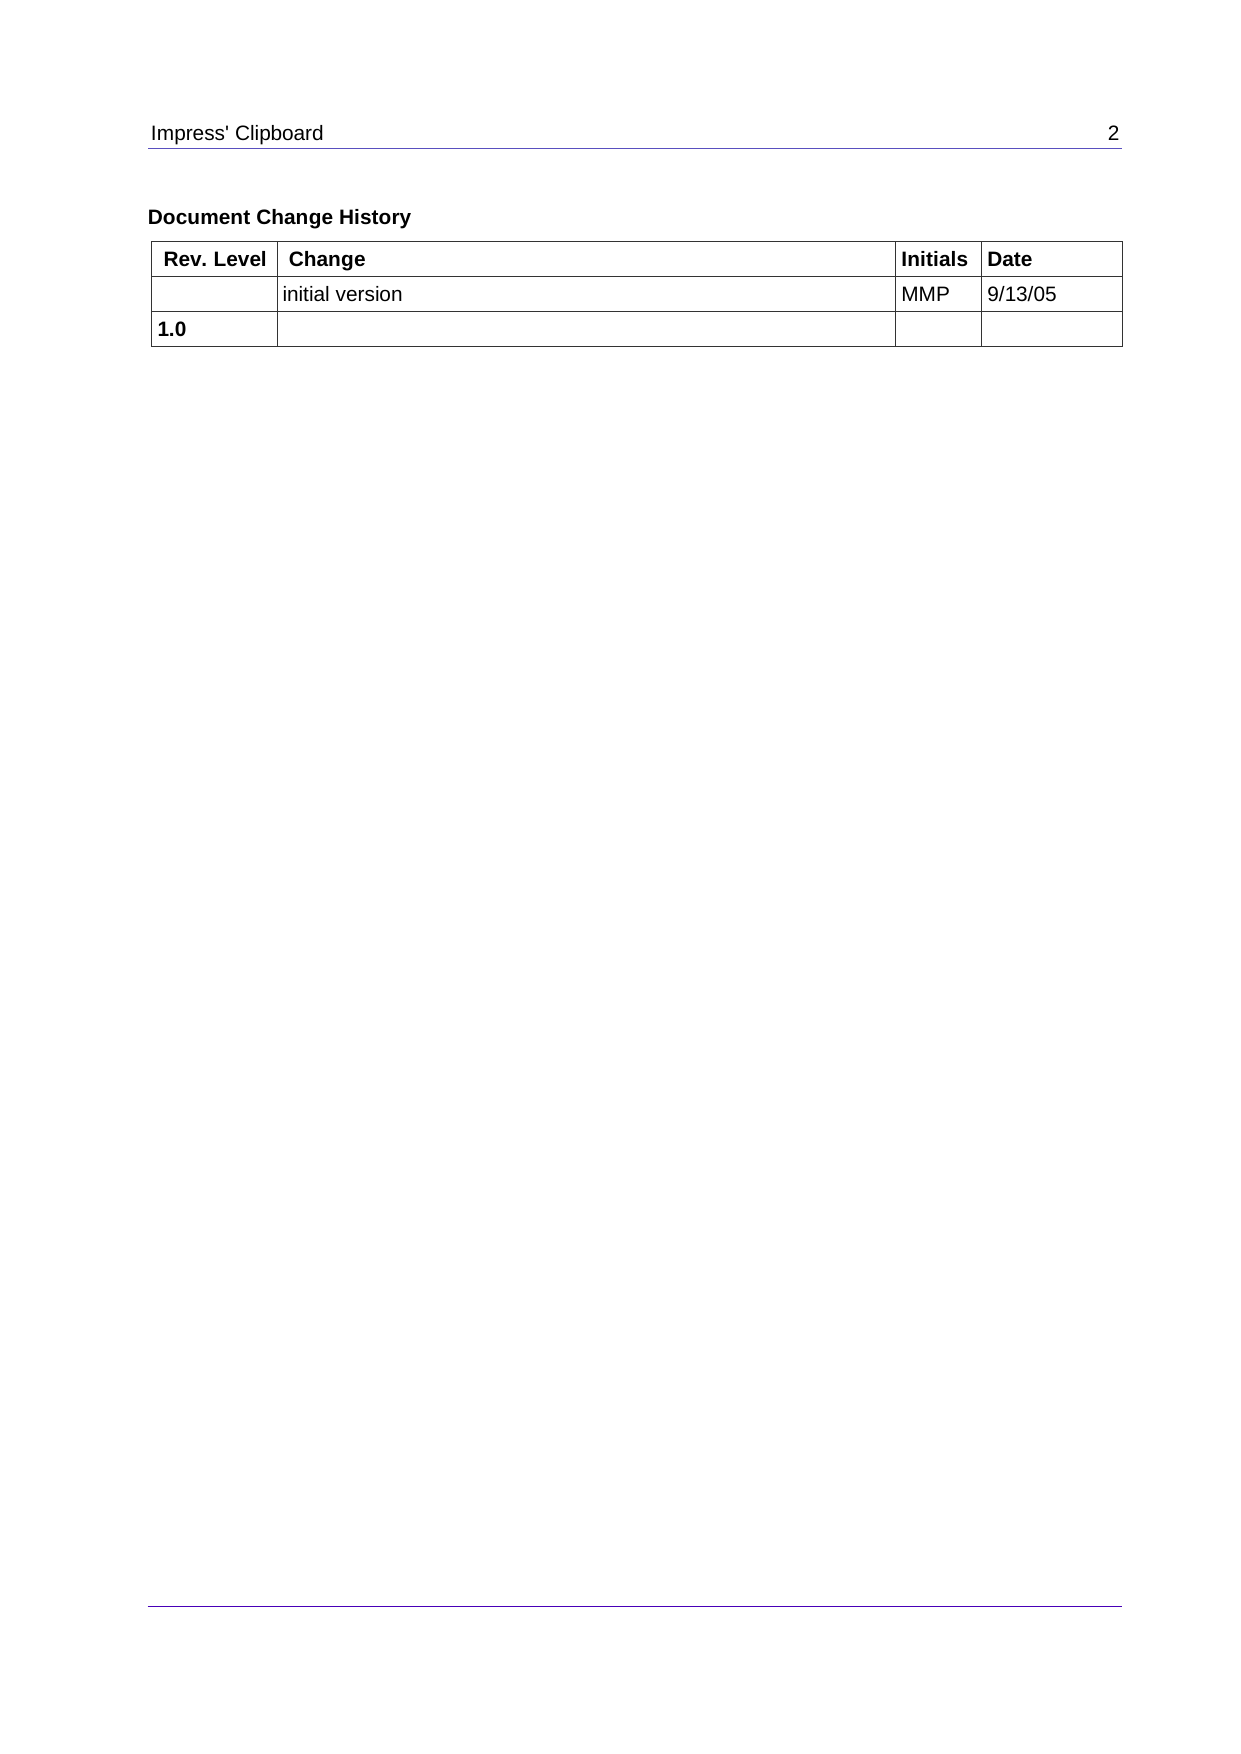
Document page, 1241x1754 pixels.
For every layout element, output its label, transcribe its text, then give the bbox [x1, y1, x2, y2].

table_cell MMP [896, 277, 981, 311]
table_cell 9/13/05 [982, 277, 1122, 311]
table_cell [982, 312, 1122, 346]
table_header Initials [896, 242, 981, 276]
table_cell [278, 312, 895, 346]
table_header Change [278, 242, 895, 276]
text Document Change History [148, 205, 1122, 229]
table_cell initial version [278, 277, 895, 311]
table_cell [896, 312, 981, 346]
table_header Rev. Level [152, 242, 277, 276]
table_header Date [982, 242, 1122, 276]
table_cell 1.0 [152, 312, 277, 346]
table_cell [152, 277, 277, 311]
